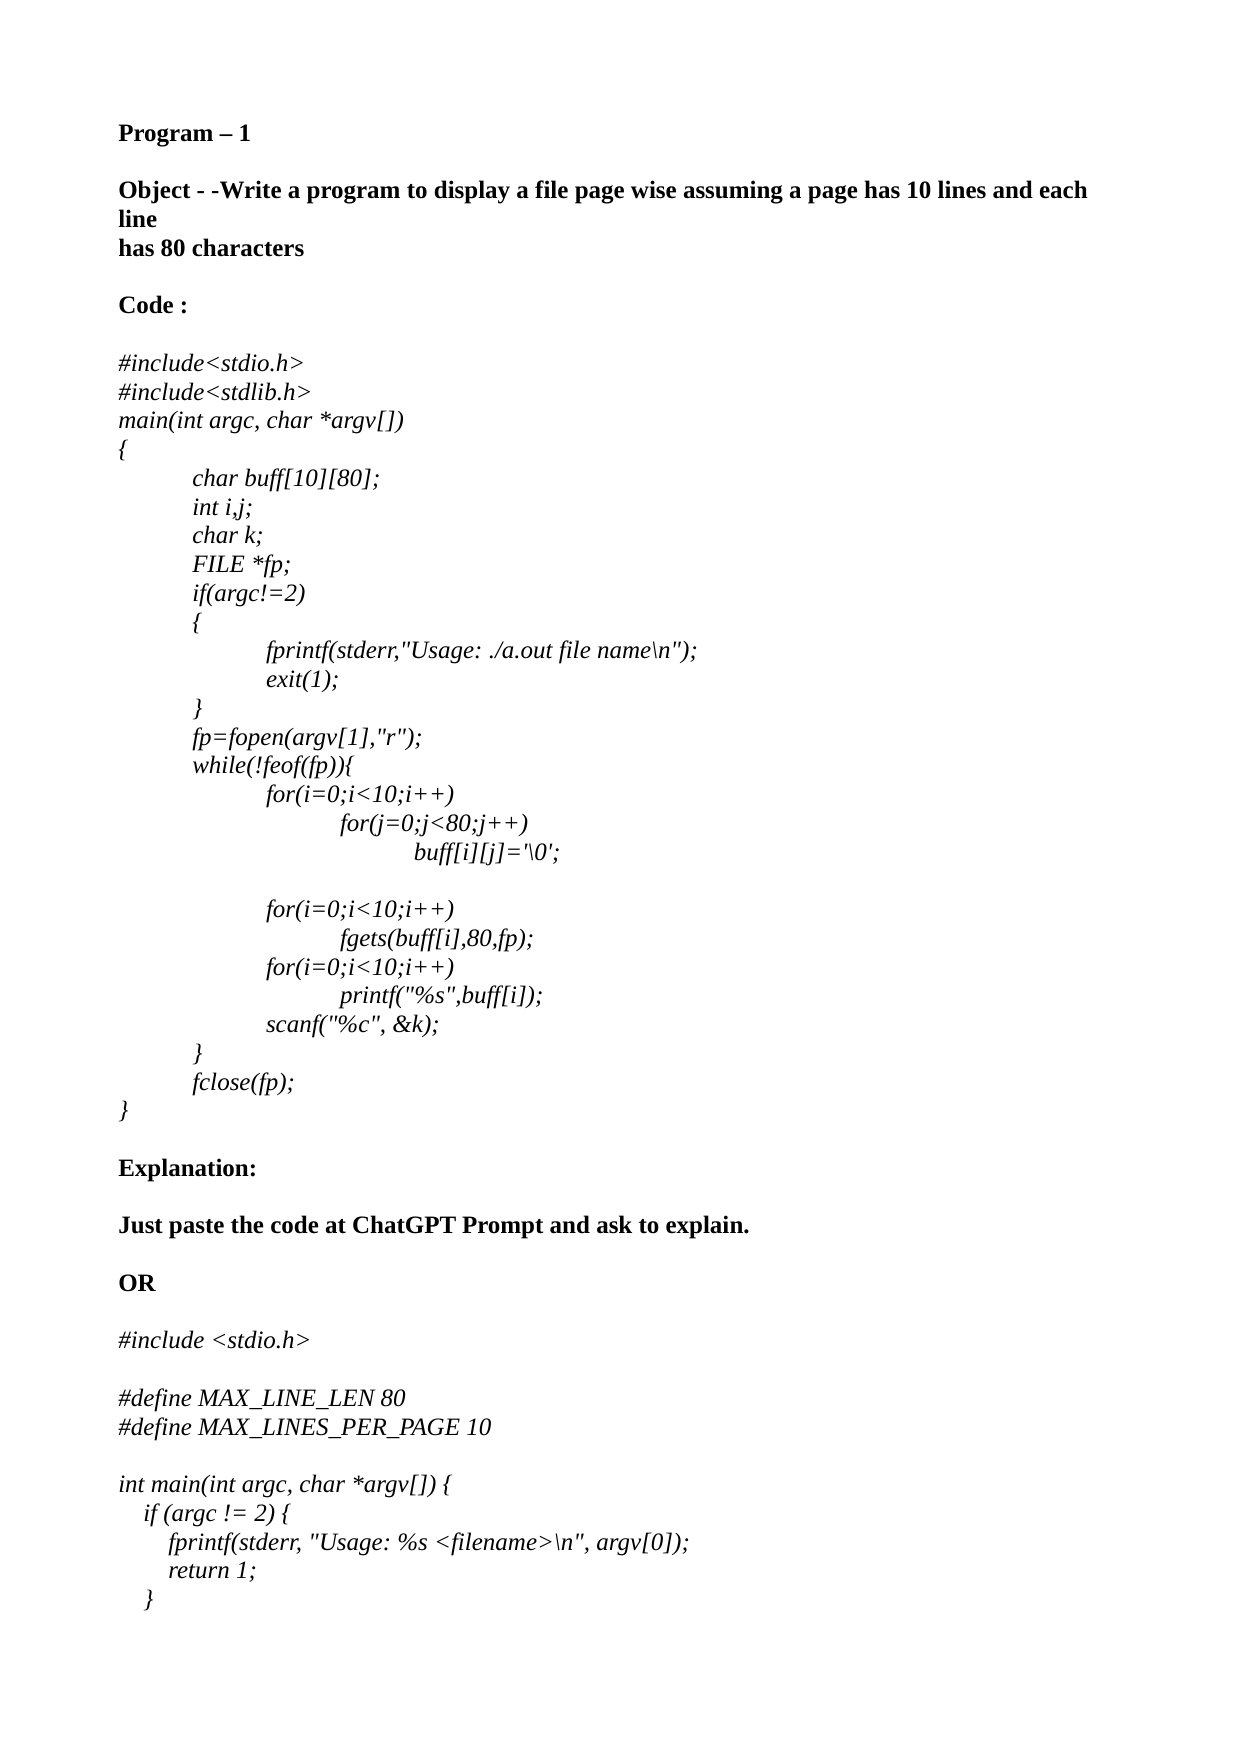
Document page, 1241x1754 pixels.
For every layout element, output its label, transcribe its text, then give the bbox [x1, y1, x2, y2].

text Object - -Write a program to display a file page wise assuming a page has 10 lines and each line [118, 176, 1122, 233]
text fprintf(stderr,"Usage: ./a.out file name\n"); [118, 636, 1122, 664]
text while(!feof(fp)){ [118, 751, 1122, 779]
text Program – 1 [118, 118, 1122, 147]
text #include<stdlib.h> [118, 377, 1122, 406]
text #include<stdio.h> [118, 348, 1122, 377]
text printf("%s",buff[i]); [118, 981, 1122, 1009]
text char k; [118, 521, 1122, 549]
text buff[i][j]='\0'; [118, 837, 1122, 866]
text #define MAX_LINES_PER_PAGE 10 [118, 1412, 1122, 1441]
text fprintf(stderr, "Usage: %s <filename>\n", argv[0]); [118, 1527, 1122, 1556]
text for(j=0;j<80;j++) [118, 808, 1122, 837]
text { [118, 434, 1122, 463]
text if(argc!=2) [118, 578, 1122, 607]
text for(i=0;i<10;i++) [118, 894, 1122, 923]
text FILE *fp; [118, 549, 1122, 578]
text { [118, 607, 1122, 636]
text #define MAX_LINE_LEN 80 [118, 1383, 1122, 1412]
text for(i=0;i<10;i++) [118, 779, 1122, 808]
text fclose(fp); [118, 1067, 1122, 1096]
text fp=fopen(argv[1],"r"); [118, 722, 1122, 751]
text int i,j; [118, 492, 1122, 521]
text exit(1); [118, 664, 1122, 693]
text OR [118, 1268, 1122, 1297]
text Code : [118, 291, 1122, 319]
text } [118, 1038, 1122, 1067]
text int main(int argc, char *argv[]) { [118, 1469, 1122, 1498]
text char buff[10][80]; [118, 463, 1122, 492]
text has 80 characters [118, 233, 1122, 262]
text if (argc != 2) { [118, 1498, 1122, 1527]
text return 1; [118, 1556, 1122, 1584]
text scanf("%c", &k); [118, 1009, 1122, 1038]
text } [118, 1584, 1122, 1613]
text } [118, 693, 1122, 722]
text Explanation: [118, 1153, 1122, 1182]
text for(i=0;i<10;i++) [118, 952, 1122, 981]
text Just paste the code at ChatGPT Prompt and ask to explain. [118, 1211, 1122, 1239]
text fgets(buff[i],80,fp); [118, 923, 1122, 952]
text main(int argc, char *argv[]) [118, 406, 1122, 434]
text } [118, 1096, 1122, 1124]
text #include <stdio.h> [118, 1326, 1122, 1354]
